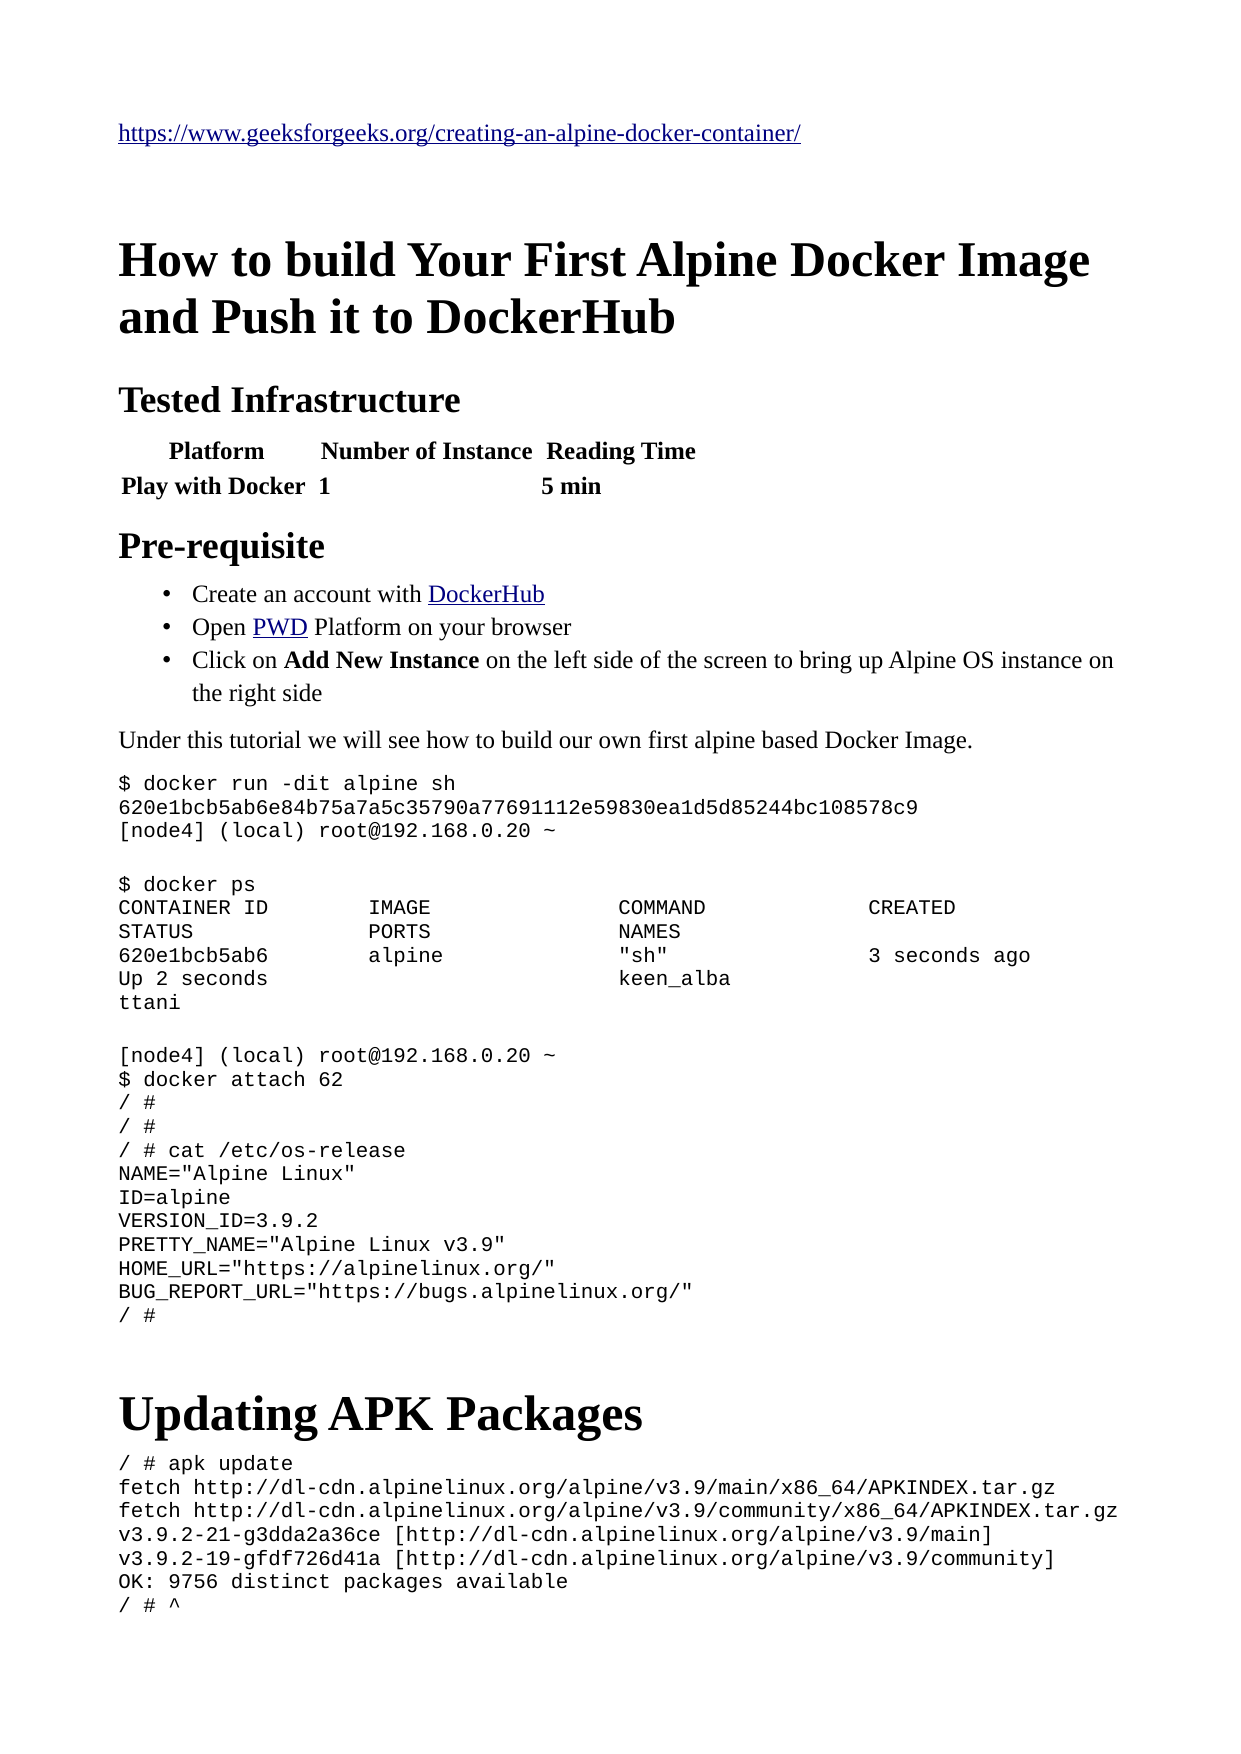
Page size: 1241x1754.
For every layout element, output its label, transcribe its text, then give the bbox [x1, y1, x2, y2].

text HOME_URL="https://alpinelinux.org/" [118, 1258, 1122, 1281]
table_cell 5 min [538, 468, 704, 502]
subtitle How to build Your First Alpine Docker Image and Push it to DockerHub [118, 229, 1122, 344]
text https://www.geeksforgeeks.org/creating-an-alpine-docker-container/ [118, 118, 1122, 147]
text ttani [118, 992, 1122, 1016]
text [node4] (local) root@192.168.0.20 ~ [118, 1045, 1122, 1069]
text 620e1bcb5ab6 alpine "sh" 3 seconds ago Up 2 seconds keen_alba [118, 944, 1122, 992]
text Under this tutorial we will see how to build our own first alpine based Docker Image. [118, 726, 1122, 754]
text / # cat /etc/os-release [118, 1139, 1122, 1163]
subtitle Updating APK Packages [118, 1383, 1122, 1441]
table_cell Play with Docker [118, 468, 315, 502]
table_header Reading Time [538, 433, 704, 468]
subtitle Pre-requisite [118, 523, 1122, 566]
text VERSION_ID=3.9.2 [118, 1211, 1122, 1234]
text ID=alpine [118, 1187, 1122, 1211]
list Create an account with DockerHub [162, 579, 1122, 608]
table_header Number of Instance [315, 433, 538, 468]
text / # [118, 1116, 1122, 1139]
text fetch http://dl-cdn.alpinelinux.org/alpine/v3.9/community/x86_64/APKINDEX.tar.gz [118, 1501, 1122, 1524]
text BUG_REPORT_URL="https://bugs.alpinelinux.org/" [118, 1281, 1122, 1305]
text / # [118, 1305, 1122, 1329]
text [node4] (local) root@192.168.0.20 ~ [118, 821, 1122, 844]
text / # [118, 1092, 1122, 1116]
list Open PWD Platform on your browser [162, 612, 1122, 641]
text fetch http://dl-cdn.alpinelinux.org/alpine/v3.9/main/x86_64/APKINDEX.tar.gz [118, 1477, 1122, 1501]
text PRETTY_NAME="Alpine Linux v3.9" [118, 1234, 1122, 1258]
text $ docker attach 62 [118, 1069, 1122, 1092]
text v3.9.2-19-gfdf726d41a [http://dl-cdn.alpinelinux.org/alpine/v3.9/community] [118, 1548, 1122, 1571]
text $ docker run -dit alpine sh [118, 773, 1122, 797]
text NAME="Alpine Linux" [118, 1163, 1122, 1187]
text / # apk update [118, 1453, 1122, 1477]
text / # ^ [118, 1595, 1122, 1619]
table_cell 1 [315, 468, 538, 502]
list Click on Add New Instance on the left side of the screen to bring up Alpine OS instance on the right side [162, 645, 1122, 707]
text v3.9.2-21-g3dda2a36ce [http://dl-cdn.alpinelinux.org/alpine/v3.9/main] [118, 1524, 1122, 1548]
text OK: 9756 distinct packages available [118, 1571, 1122, 1595]
subtitle Tested Infrastructure [118, 378, 1122, 421]
text CONTAINER ID IMAGE COMMAND CREATED STATUS PORTS NAMES [118, 897, 1122, 944]
text $ docker ps [118, 874, 1122, 897]
table_header Platform [118, 433, 315, 468]
text 620e1bcb5ab6e84b75a7a5c35790a77691112e59830ea1d5d85244bc108578c9 [118, 797, 1122, 821]
